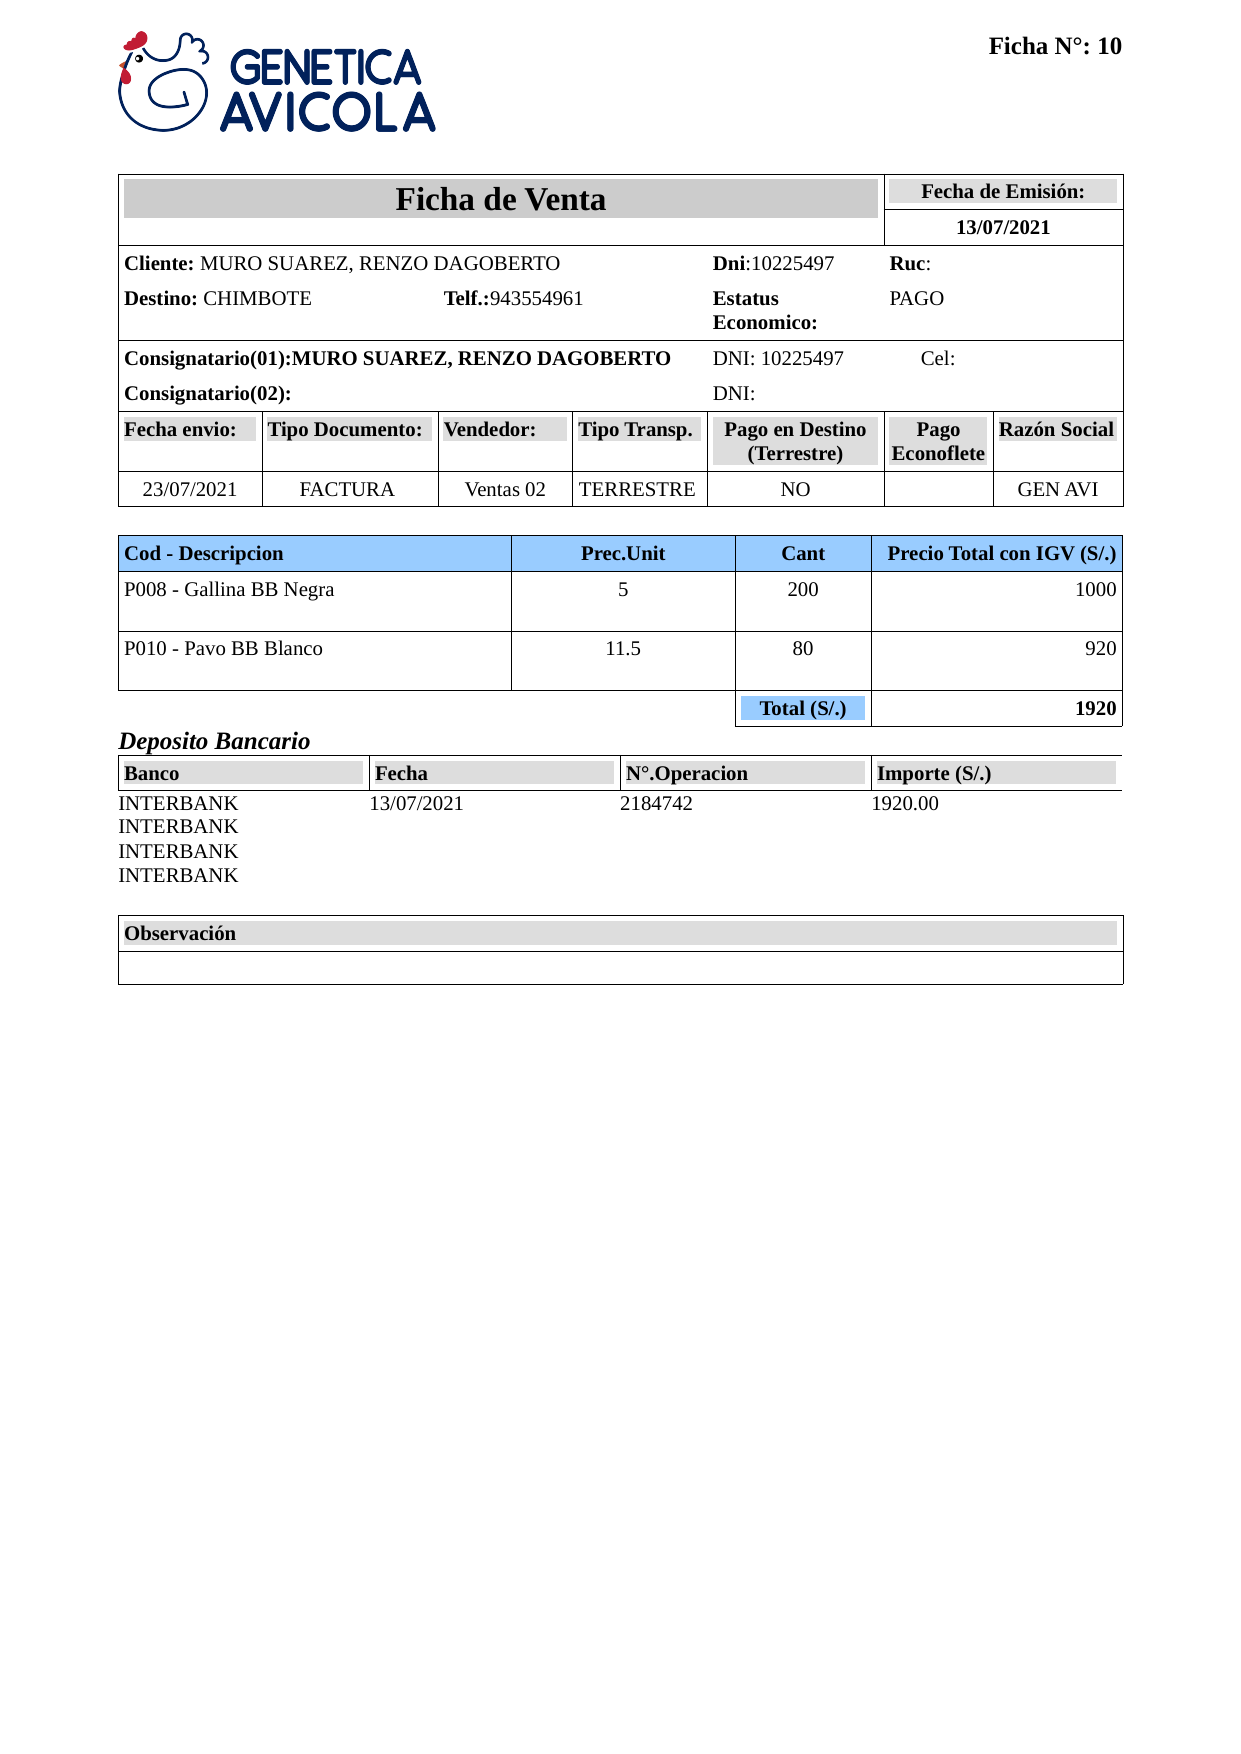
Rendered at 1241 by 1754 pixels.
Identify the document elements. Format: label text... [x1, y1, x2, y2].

table_cell [369, 863, 620, 887]
table_cell 200 [736, 572, 871, 631]
table_cell PAGO [884, 280, 1123, 340]
table_cell Consignatario(02): [119, 376, 707, 411]
table_cell [871, 815, 1122, 838]
table_cell [885, 472, 993, 506]
table_cell 80 [736, 632, 871, 690]
table_cell Tipo Transp. [573, 412, 707, 471]
table_cell [119, 952, 1123, 984]
table_cell 13/07/2021 [369, 791, 620, 814]
table_cell Destino: CHIMBOTE [119, 280, 438, 340]
table_cell Consignatario(01):MURO SUAREZ, RENZO DAGOBERTO [119, 341, 707, 376]
table_cell 11.5 [512, 632, 735, 690]
table_cell Cel: [915, 341, 1123, 376]
table_cell FACTURA [263, 472, 438, 506]
table_cell Razón Social [994, 412, 1123, 471]
table_cell [118, 691, 511, 726]
table_cell 5 [512, 572, 735, 631]
table_cell INTERBANK [118, 815, 369, 838]
table_cell Cliente: MURO SUAREZ, RENZO DAGOBERTO [119, 246, 707, 280]
table_cell Ventas 02 [439, 472, 572, 506]
picture [118, 31, 436, 132]
table_cell 1920 [872, 691, 1122, 726]
table_cell [620, 815, 871, 838]
table_header Ficha de Venta [119, 175, 884, 245]
table_cell [871, 839, 1122, 863]
table_cell TERRESTRE [573, 472, 707, 506]
table_cell 2184742 [620, 791, 871, 814]
table_cell [511, 691, 735, 726]
text Deposito Bancario [118, 726, 1122, 755]
table_header Cod - Descripcion [119, 536, 511, 571]
table_header Cant [736, 536, 871, 571]
table_cell Estatus Economico: [707, 280, 884, 340]
table_cell [871, 863, 1122, 887]
table_cell 13/07/2021 [885, 210, 1123, 245]
table_header Prec.Unit [512, 536, 735, 571]
table_cell Pago en Destino (Terrestre) [708, 412, 884, 471]
table_cell [369, 839, 620, 863]
table_cell Telf.:943554961 [438, 280, 707, 340]
table_cell 1000 [872, 572, 1122, 631]
table_cell DNI: 10225497 [707, 341, 915, 376]
table_cell P008 - Gallina BB Negra [119, 572, 511, 631]
table_header Importe (S/.) [872, 756, 1122, 790]
table_cell INTERBANK [118, 791, 369, 814]
table_cell 23/07/2021 [119, 472, 262, 506]
table_header Observación [119, 916, 1123, 951]
table_cell Total (S/.) [736, 691, 871, 726]
table_cell [369, 815, 620, 838]
table_cell GEN AVI [994, 472, 1123, 506]
table_cell Tipo Documento: [263, 412, 438, 471]
table_cell 1920.00 [871, 791, 1122, 814]
table_cell [620, 863, 871, 887]
table_cell Ruc: [884, 246, 1123, 280]
table_cell DNI: [707, 376, 1123, 411]
table_cell P010 - Pavo BB Blanco [119, 632, 511, 690]
table_cell Dni:10225497 [707, 246, 884, 280]
table_cell NO [708, 472, 884, 506]
table_header Banco [119, 756, 369, 790]
table_header Precio Total con IGV (S/.) [872, 536, 1122, 571]
table_header Fecha de Emisión: [885, 175, 1123, 209]
table_cell 920 [872, 632, 1122, 690]
table_cell INTERBANK [118, 863, 369, 887]
table_cell [620, 839, 871, 863]
table_cell INTERBANK [118, 839, 369, 863]
table_cell Fecha envio: [119, 412, 262, 471]
table_cell Pago Econoflete [885, 412, 993, 471]
table_header N°.Operacion [621, 756, 871, 790]
table_cell Vendedor: [439, 412, 572, 471]
table_header Fecha [370, 756, 620, 790]
